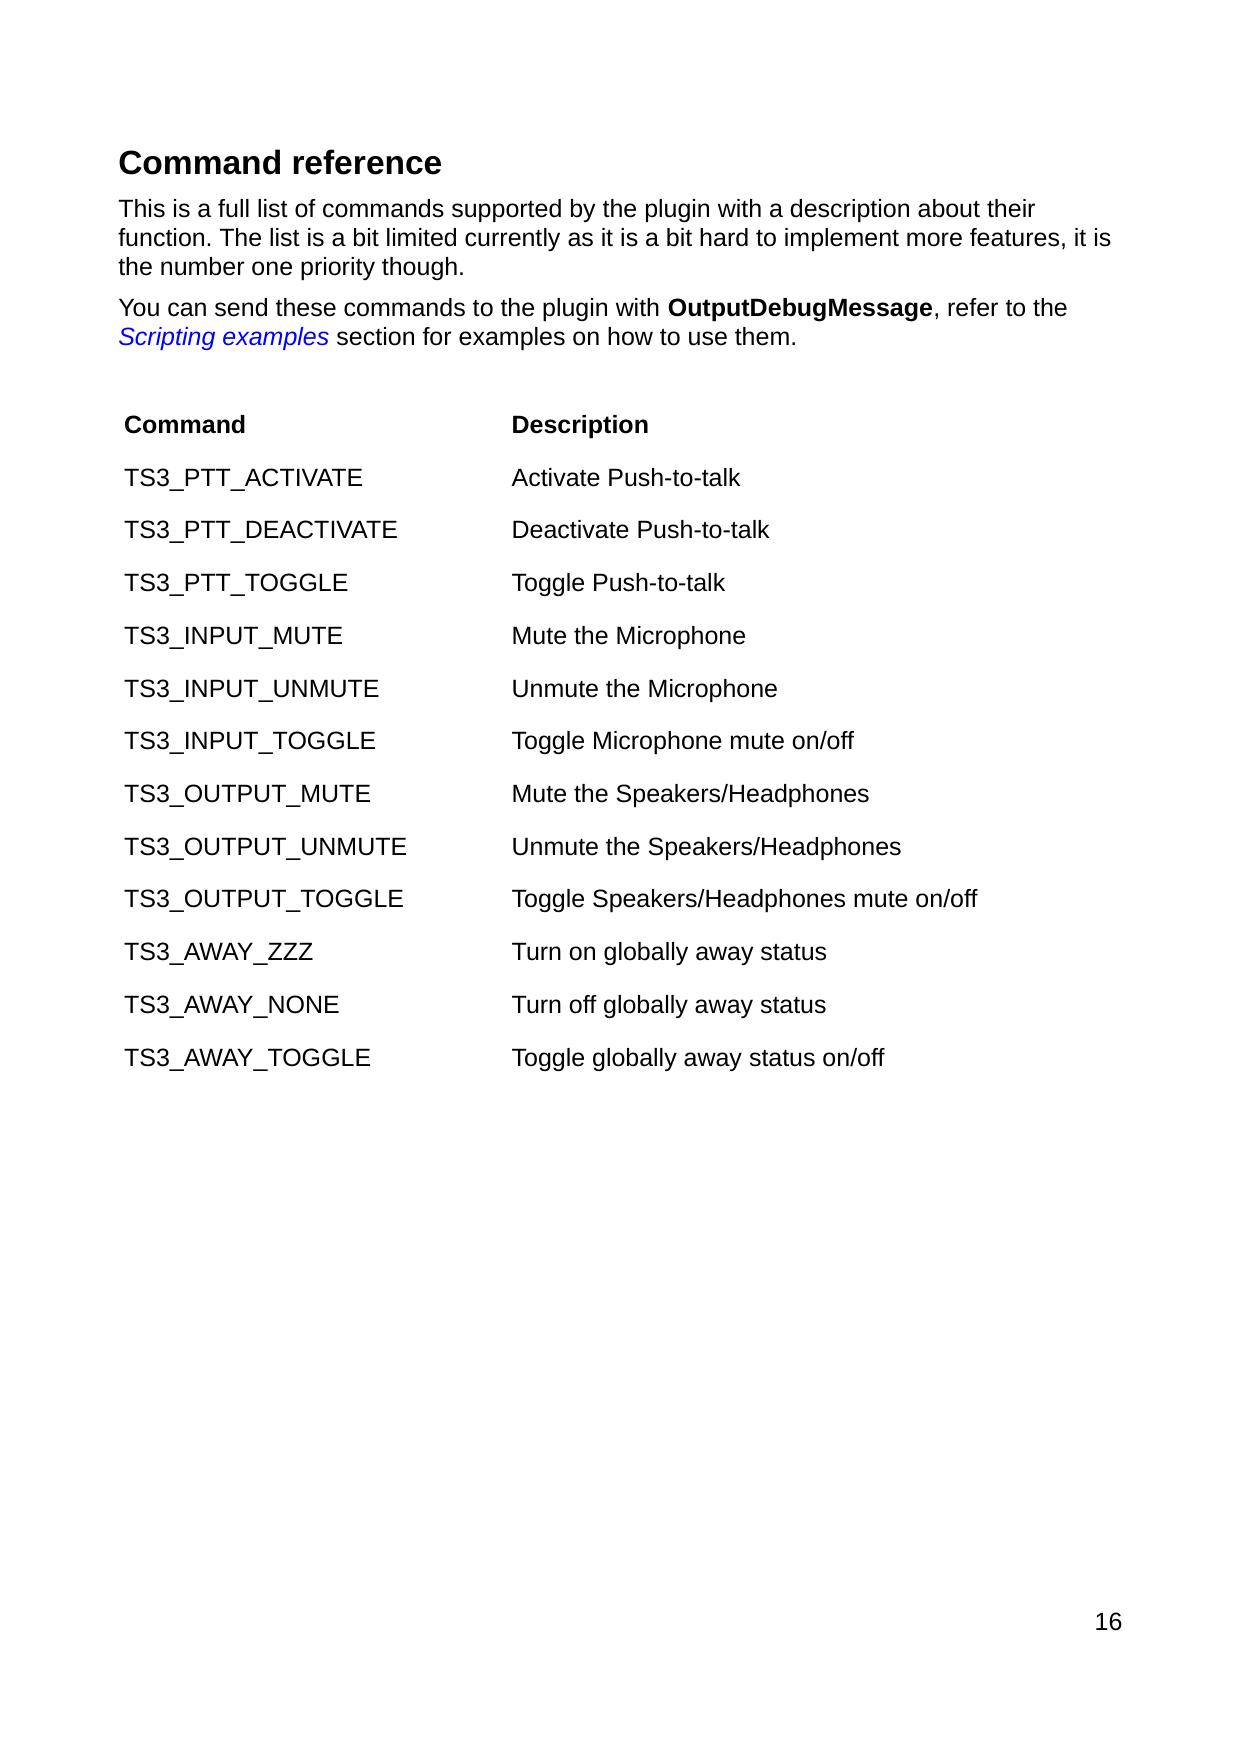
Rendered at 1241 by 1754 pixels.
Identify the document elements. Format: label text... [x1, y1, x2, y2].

table_cell TS3_INPUT_TOGGLE [118, 721, 506, 773]
table_cell TS3_INPUT_MUTE [118, 615, 506, 668]
table_cell TS3_OUTPUT_TOGGLE [118, 879, 506, 931]
text This is a full list of commands supported by the plugin with a description about their function. The list is a bit limited currently as it is a bit hard to implement more features, it is the number one priority though. [118, 194, 1122, 281]
table_cell TS3_AWAY_TOGGLE [118, 1037, 506, 1089]
table_cell TS3_INPUT_UNMUTE [118, 668, 506, 721]
table_cell Mute the Microphone [506, 615, 1123, 668]
table_cell Unmute the Microphone [506, 668, 1123, 721]
subtitle Command reference [118, 143, 1122, 182]
text You can send these commands to the plugin with OutputDebugMessage, refer to the Scripting examples section for examples on how to use them. [118, 293, 1122, 351]
table_cell Toggle Push-to-talk [506, 563, 1123, 615]
table_cell TS3_PTT_DEACTIVATE [118, 510, 506, 562]
table_cell Turn off globally away status [506, 984, 1123, 1037]
table_cell TS3_AWAY_ZZZ [118, 931, 506, 984]
table_header Command [118, 404, 506, 457]
table_cell Unmute the Speakers/Headphones [506, 826, 1123, 879]
table_cell TS3_OUTPUT_MUTE [118, 773, 506, 826]
table_cell TS3_AWAY_NONE [118, 984, 506, 1037]
table_cell Mute the Speakers/Headphones [506, 773, 1123, 826]
table_cell Toggle globally away status on/off [506, 1037, 1123, 1089]
table_cell Turn on globally away status [506, 931, 1123, 984]
table_cell Toggle Microphone mute on/off [506, 721, 1123, 773]
table_cell Toggle Speakers/Headphones mute on/off [506, 879, 1123, 931]
table_cell Activate Push-to-talk [506, 457, 1123, 510]
table_cell Deactivate Push-to-talk [506, 510, 1123, 562]
table_cell TS3_PTT_ACTIVATE [118, 457, 506, 510]
table_cell TS3_OUTPUT_UNMUTE [118, 826, 506, 879]
table_cell TS3_PTT_TOGGLE [118, 563, 506, 615]
table_header Description [506, 404, 1123, 457]
